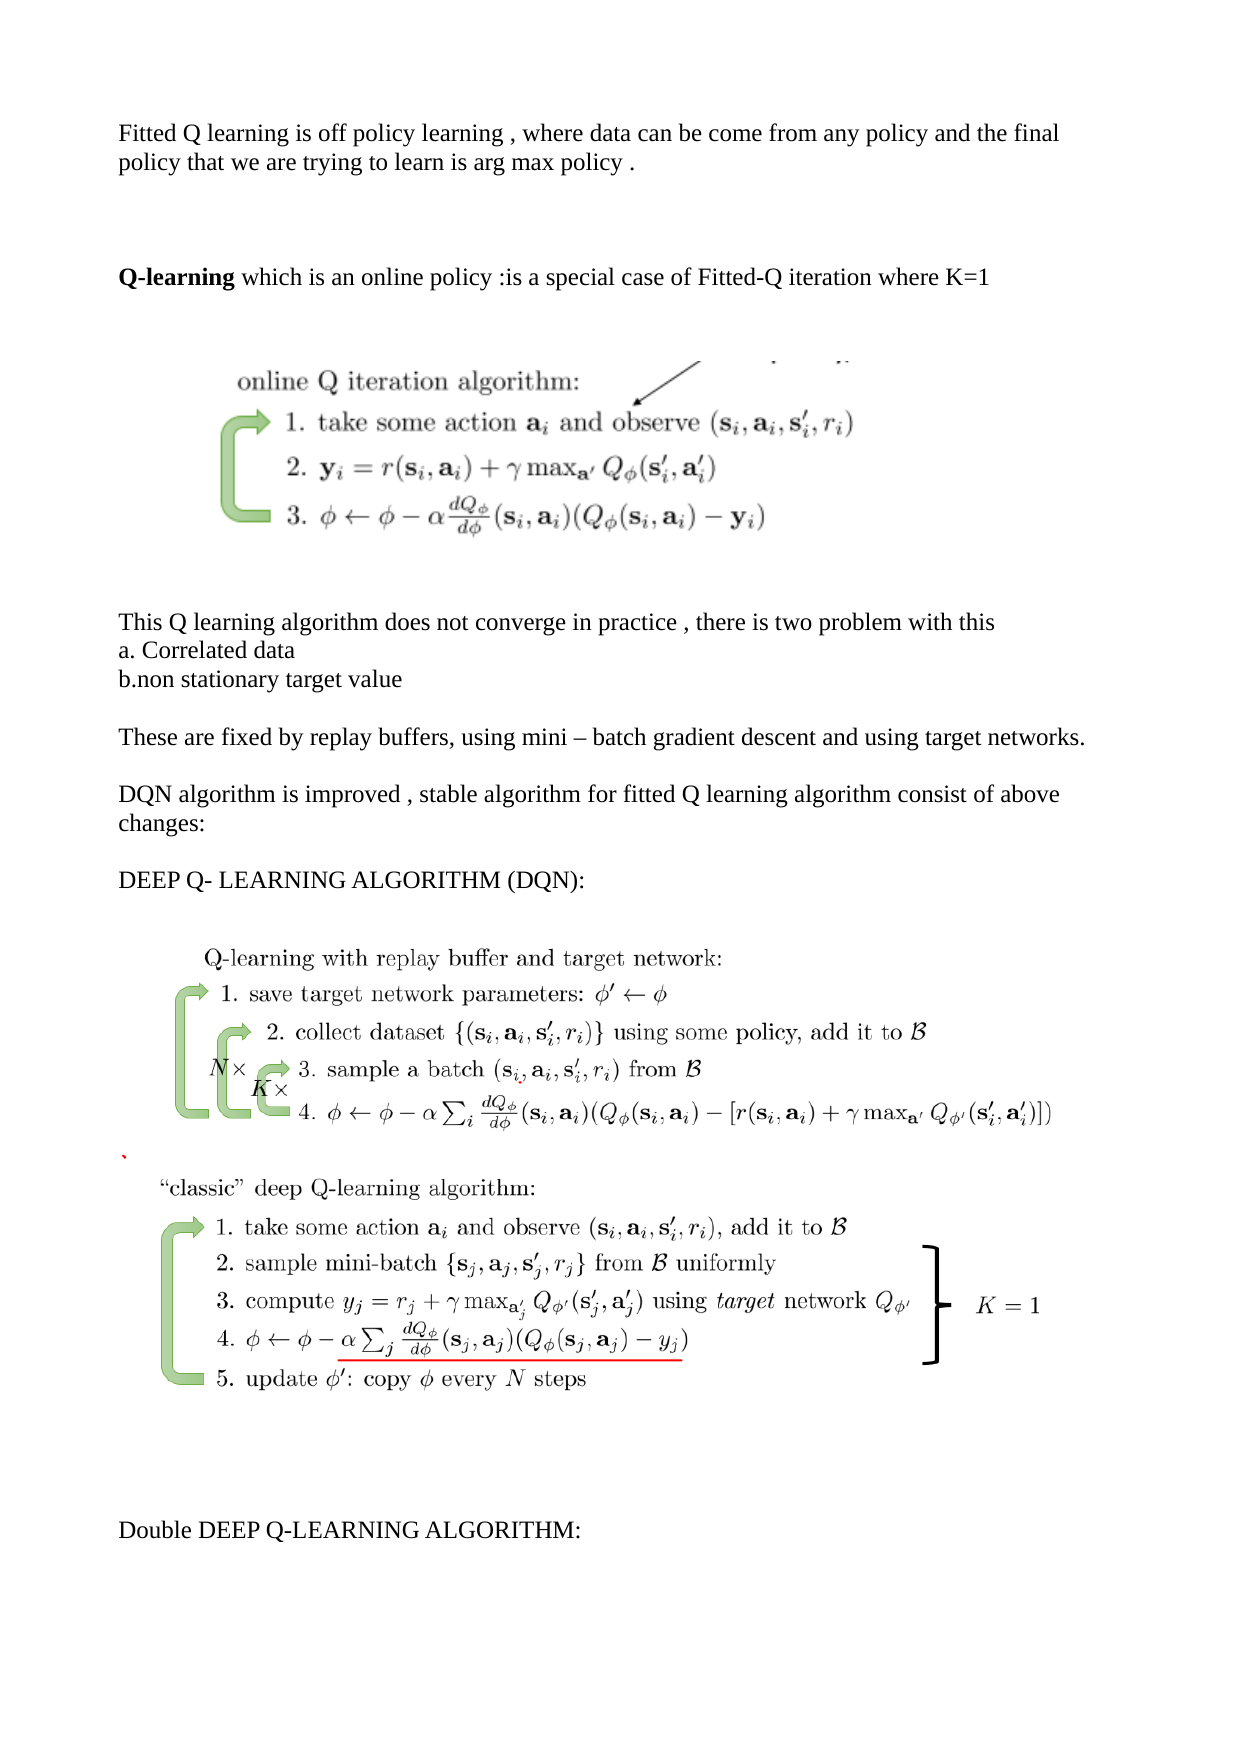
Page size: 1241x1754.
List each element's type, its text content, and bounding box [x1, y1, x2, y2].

text DQN algorithm is improved , stable algorithm for fitted Q learning algorithm consist of above changes: [118, 779, 1122, 837]
picture [174, 361, 922, 598]
text Fitted Q learning is off policy learning , where data can be come from any policy and the final policy that we are trying to learn is arg max policy . [118, 118, 1122, 176]
text DEEP Q- LEARNING ALGORITHM (DQN): [118, 866, 1122, 894]
text Double DEEP Q-LEARNING ALGORITHM: [118, 1515, 1122, 1543]
picture [118, 923, 1123, 1400]
text a. Correlated data [118, 636, 1122, 664]
text b.non stationary target value [118, 664, 1122, 693]
text Q-learning which is an online policy :is a special case of Fitted-Q iteration where K=1 [118, 262, 1122, 291]
text These are fixed by replay buffers, using mini – batch gradient descent and using target networks. [118, 722, 1122, 751]
text This Q learning algorithm does not converge in practice , there is two problem with this [118, 607, 1122, 636]
